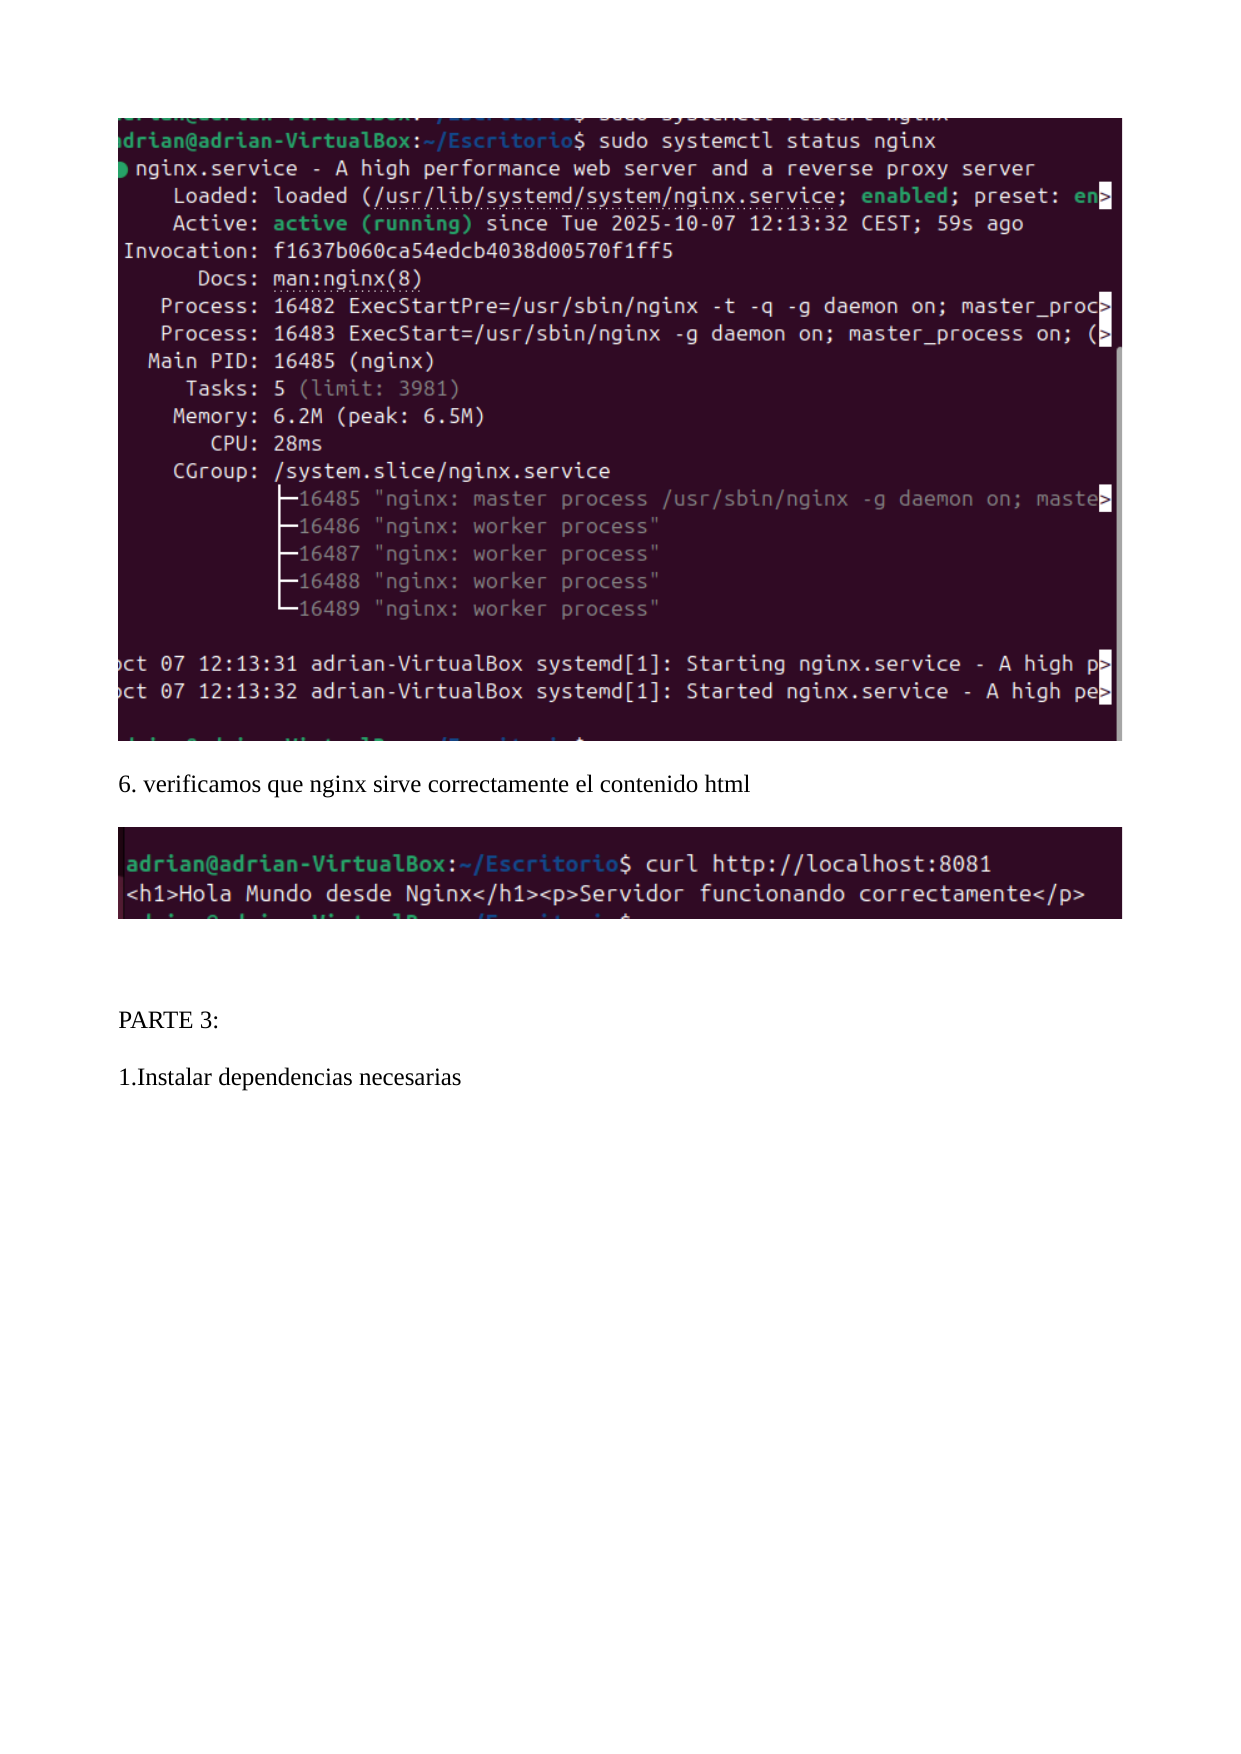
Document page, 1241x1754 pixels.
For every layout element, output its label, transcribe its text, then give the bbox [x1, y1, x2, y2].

text PARTE 3: [118, 1005, 1122, 1034]
text 1.Instalar dependencias necesarias [118, 1062, 1122, 1091]
text 6. verificamos que nginx sirve correctamente el contenido html [118, 769, 1122, 798]
picture [118, 118, 1123, 741]
picture [118, 827, 1123, 919]
